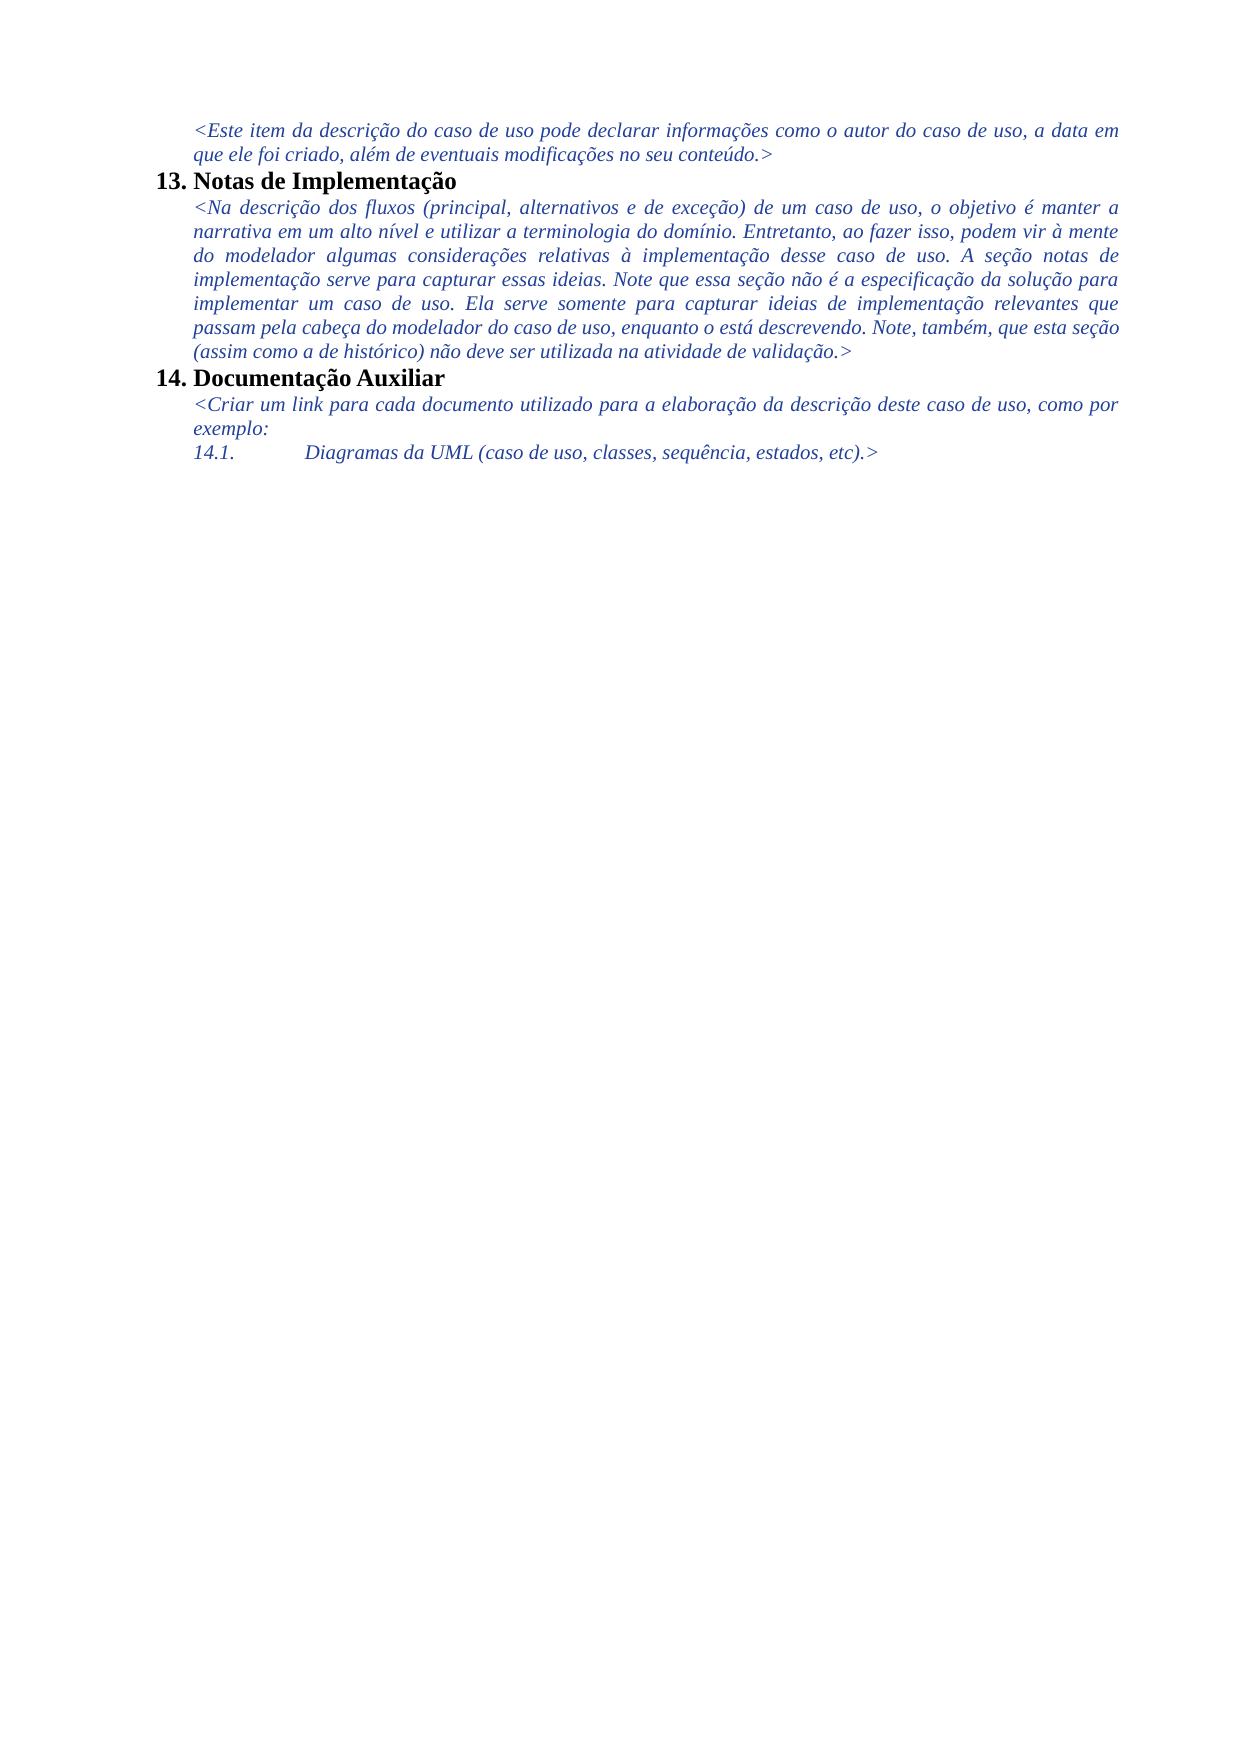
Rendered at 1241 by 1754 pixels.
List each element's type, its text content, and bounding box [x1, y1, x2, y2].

list <Criar um link para cada documento utilizado para a elaboração da descrição deste caso de uso, como por exemplo: [156, 392, 1122, 440]
list Notas de Implementação [156, 166, 1122, 195]
list <Na descrição dos fluxos (principal, alternativos e de exceção) de um caso de uso, o objetivo é manter a narrativa em um alto nível e utilizar a terminologia do domínio. Entretanto, ao fazer isso, podem vir à mente do modelador algumas considerações relativas à implementação desse caso de uso. A seção notas de implementação serve para capturar essas ideias. Note que essa seção não é a especificação da solução para implementar um caso de uso. Ela serve somente para capturar ideias de implementação relevantes que passam pela cabeça do modelador do caso de uso, enquanto o está descrevendo. Note, também, que esta seção (assim como a de histórico) não deve ser utilizada na atividade de validação.> [156, 195, 1122, 363]
list <Este item da descrição do caso de uso pode declarar informações como o autor do caso de uso, a data em que ele foi criado, além de eventuais modificações no seu conteúdo.> [156, 118, 1122, 166]
list Diagramas da UML (caso de uso, classes, sequência, estados, etc).> [193, 440, 1122, 464]
list Documentação Auxiliar [156, 363, 1122, 392]
